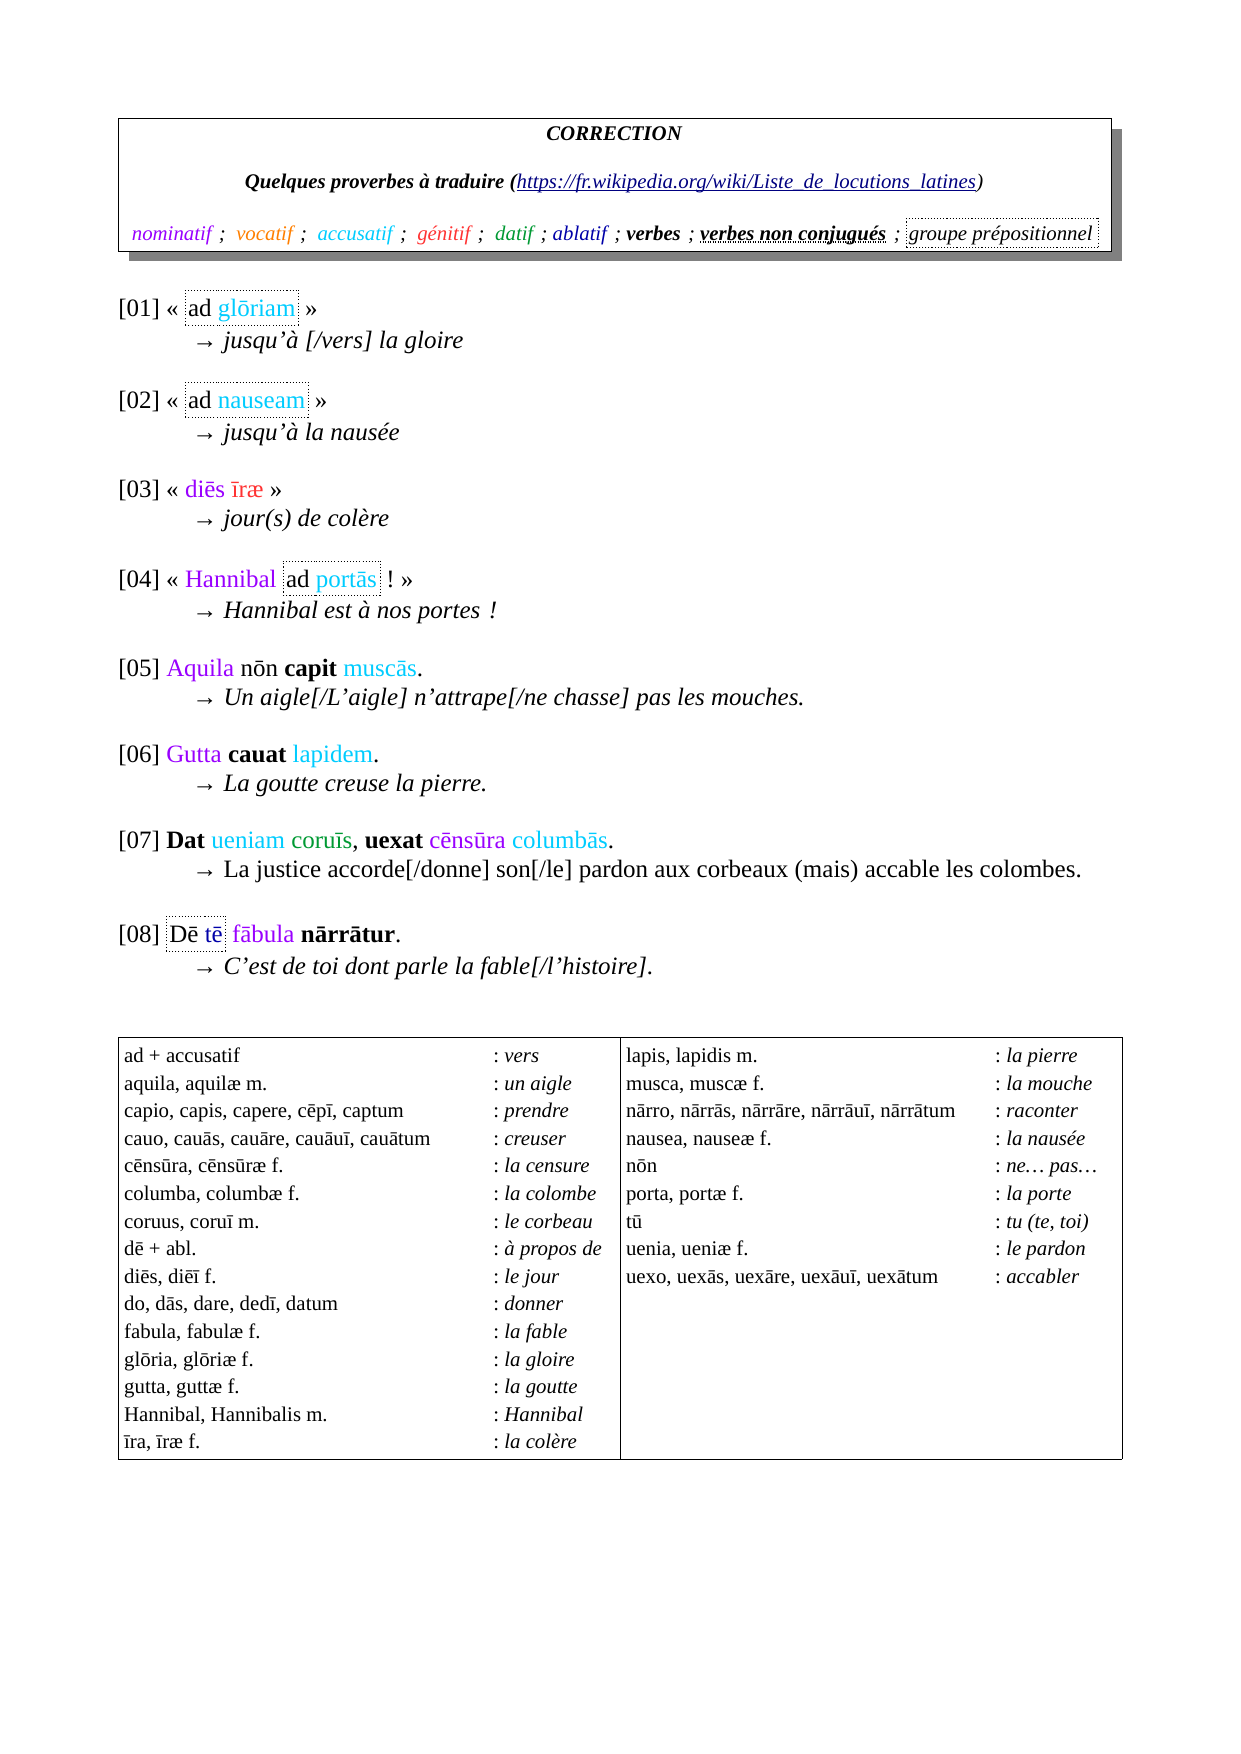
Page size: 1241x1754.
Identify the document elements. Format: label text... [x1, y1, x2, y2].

text → La justice accorde[/donne] son[/le] pardon aux corbeaux (mais) accable les colombes. [118, 854, 1122, 883]
text → C’est de toi dont parle la fable[/l’histoire]. [118, 951, 1122, 979]
text → jusqu’à [/vers] la gloire [118, 325, 1122, 353]
text [02] « ad nauseam » [118, 382, 1122, 417]
text [04] « Hannibal ad portās ! » [118, 561, 1122, 596]
text → jusqu’à la nausée [118, 417, 1122, 446]
table_header lapis, lapidis m. : la pierre musca, muscæ f. : la mouche nārro, nārrās, nārrāre, nārrāuī, nārrātum : raconter nausea, nauseæ f. : la nausée nōn : ne… pas… porta, portæ f. : la porte tū : tu (te, toi) uenia, ueniæ f. : le pardon uexo, uexās, uexāre, uexāuī, uexātum : accabler [621, 1038, 1122, 1459]
text [06] Gutta cauat lapidem. [118, 739, 1122, 768]
text [03] « diēs īræ » [118, 474, 1122, 503]
text [07] Dat ueniam coruīs, uexat cēnsūra columbās. [118, 826, 1122, 854]
text CORRECTION [119, 119, 1111, 145]
text [01] « ad glōriam » [118, 290, 1122, 325]
text [08] Dē tē fābula nārrātur. [118, 916, 1122, 951]
text → jour(s) de colère [118, 503, 1122, 532]
table_header ad + accusatif : vers aquila, aquilæ m. : un aigle capio, capis, capere, cēpī, captum : prendre cauo, cauās, cauāre, cauāuī, cauātum : creuser cēnsūra, cēnsūræ f. : la censure columba, columbæ f. : la colombe coruus, coruī m. : le corbeau dē + abl. : à propos de diēs, diēī f. : le jour do, dās, dare, dedī, datum : donner fabula, fabulæ f. : la fable glōria, glōriæ f. : la gloire gutta, guttæ f. : la goutte Hannibal, Hannibalis m. : Hannibal īra, īræ f. : la colère [119, 1038, 620, 1459]
text Quelques proverbes à traduire (https://fr.wikipedia.org/wiki/Liste_de_locutions_latines) [119, 166, 1111, 193]
text → Hannibal est à nos portes ! [118, 596, 1122, 624]
text → La goutte creuse la pierre. [118, 768, 1122, 797]
text [05] Aquila nōn capit muscās. [118, 653, 1122, 682]
text → Un aigle[/L’aigle] n’attrape[/ne chasse] pas les mouches. [118, 682, 1122, 711]
text nominatif ; vocatif ; accusatif ; génitif ; datif ; ablatif ; verbes ; verbes non conjugués ; groupe prépositionnel [119, 214, 1111, 251]
